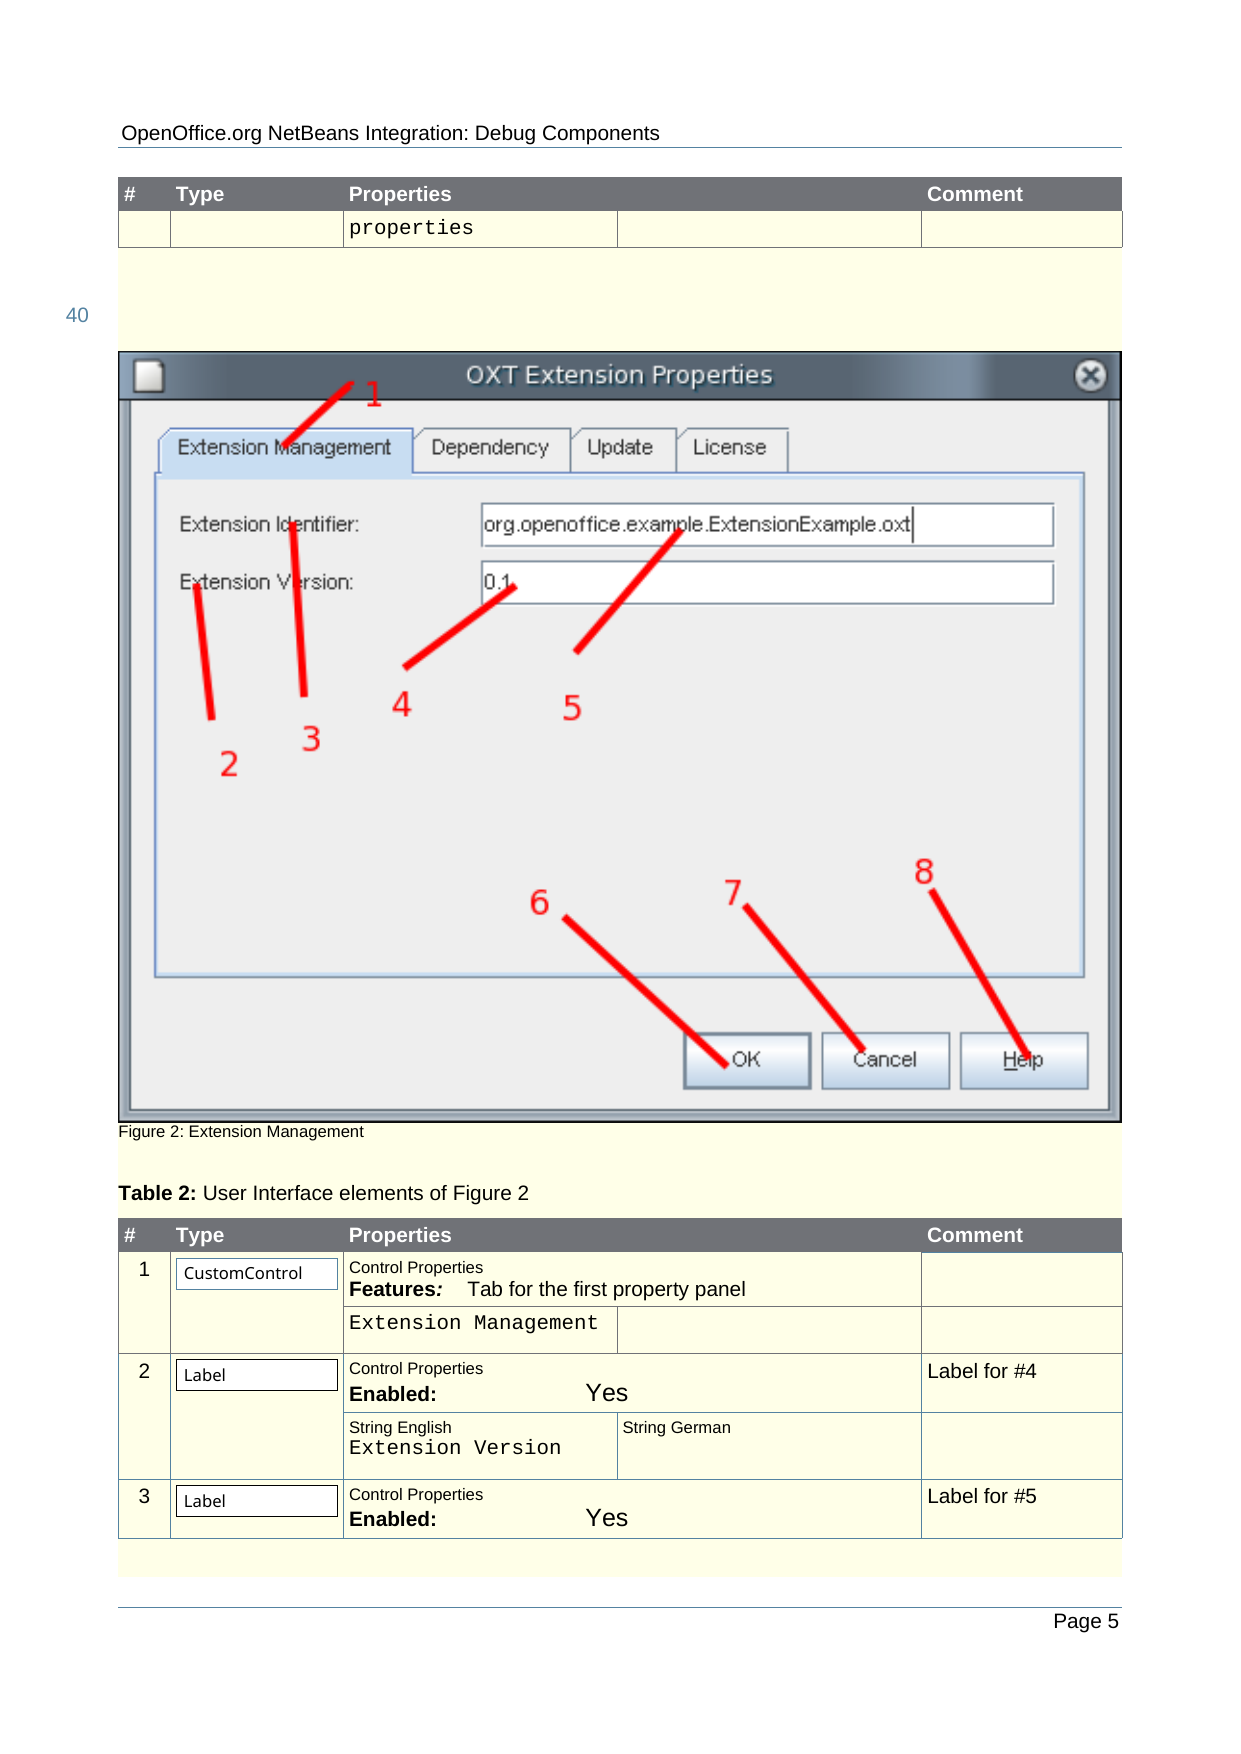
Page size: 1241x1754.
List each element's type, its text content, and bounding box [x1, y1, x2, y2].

table_cell String English Extension Version [344, 1413, 617, 1479]
table_cell [922, 1307, 1122, 1353]
table_header Control Properties Enabled: Yes [344, 1354, 921, 1412]
table_header Type [170, 177, 343, 211]
table_cell 1 [119, 1252, 170, 1353]
text Table 2: User Interface elements of Figure 2 [118, 1182, 1122, 1205]
table_cell [922, 211, 1122, 247]
table_cell Extension Management [344, 1307, 617, 1353]
table_header Type [170, 1218, 343, 1252]
table_header [922, 1253, 1122, 1306]
table_cell [171, 211, 343, 247]
table_cell [618, 1307, 921, 1353]
table_header Properties [343, 177, 921, 211]
table_header Comment [921, 1218, 1122, 1252]
table_cell [171, 1480, 343, 1538]
table_header # [118, 177, 170, 211]
table_cell [171, 1252, 343, 1353]
table_cell [618, 211, 921, 247]
table_cell String German [618, 1413, 921, 1479]
table_cell properties [344, 211, 617, 247]
table_header Control Properties Features: Tab for the first property panel [344, 1252, 921, 1306]
text Figure 2: Extension Management [118, 1123, 1122, 1141]
table_header Label for #4 [922, 1354, 1122, 1412]
table_cell [171, 1354, 343, 1479]
table_header Comment [921, 177, 1122, 211]
table_header Label for #5 [922, 1480, 1122, 1538]
table_header Properties [343, 1218, 921, 1252]
table_cell [119, 211, 170, 247]
table_cell 3 [119, 1480, 170, 1538]
table_header Control Properties Enabled: Yes [344, 1480, 921, 1538]
table_cell 2 [119, 1354, 170, 1479]
table_header # [118, 1218, 170, 1252]
picture [118, 351, 1122, 1123]
table_cell [922, 1413, 1122, 1479]
